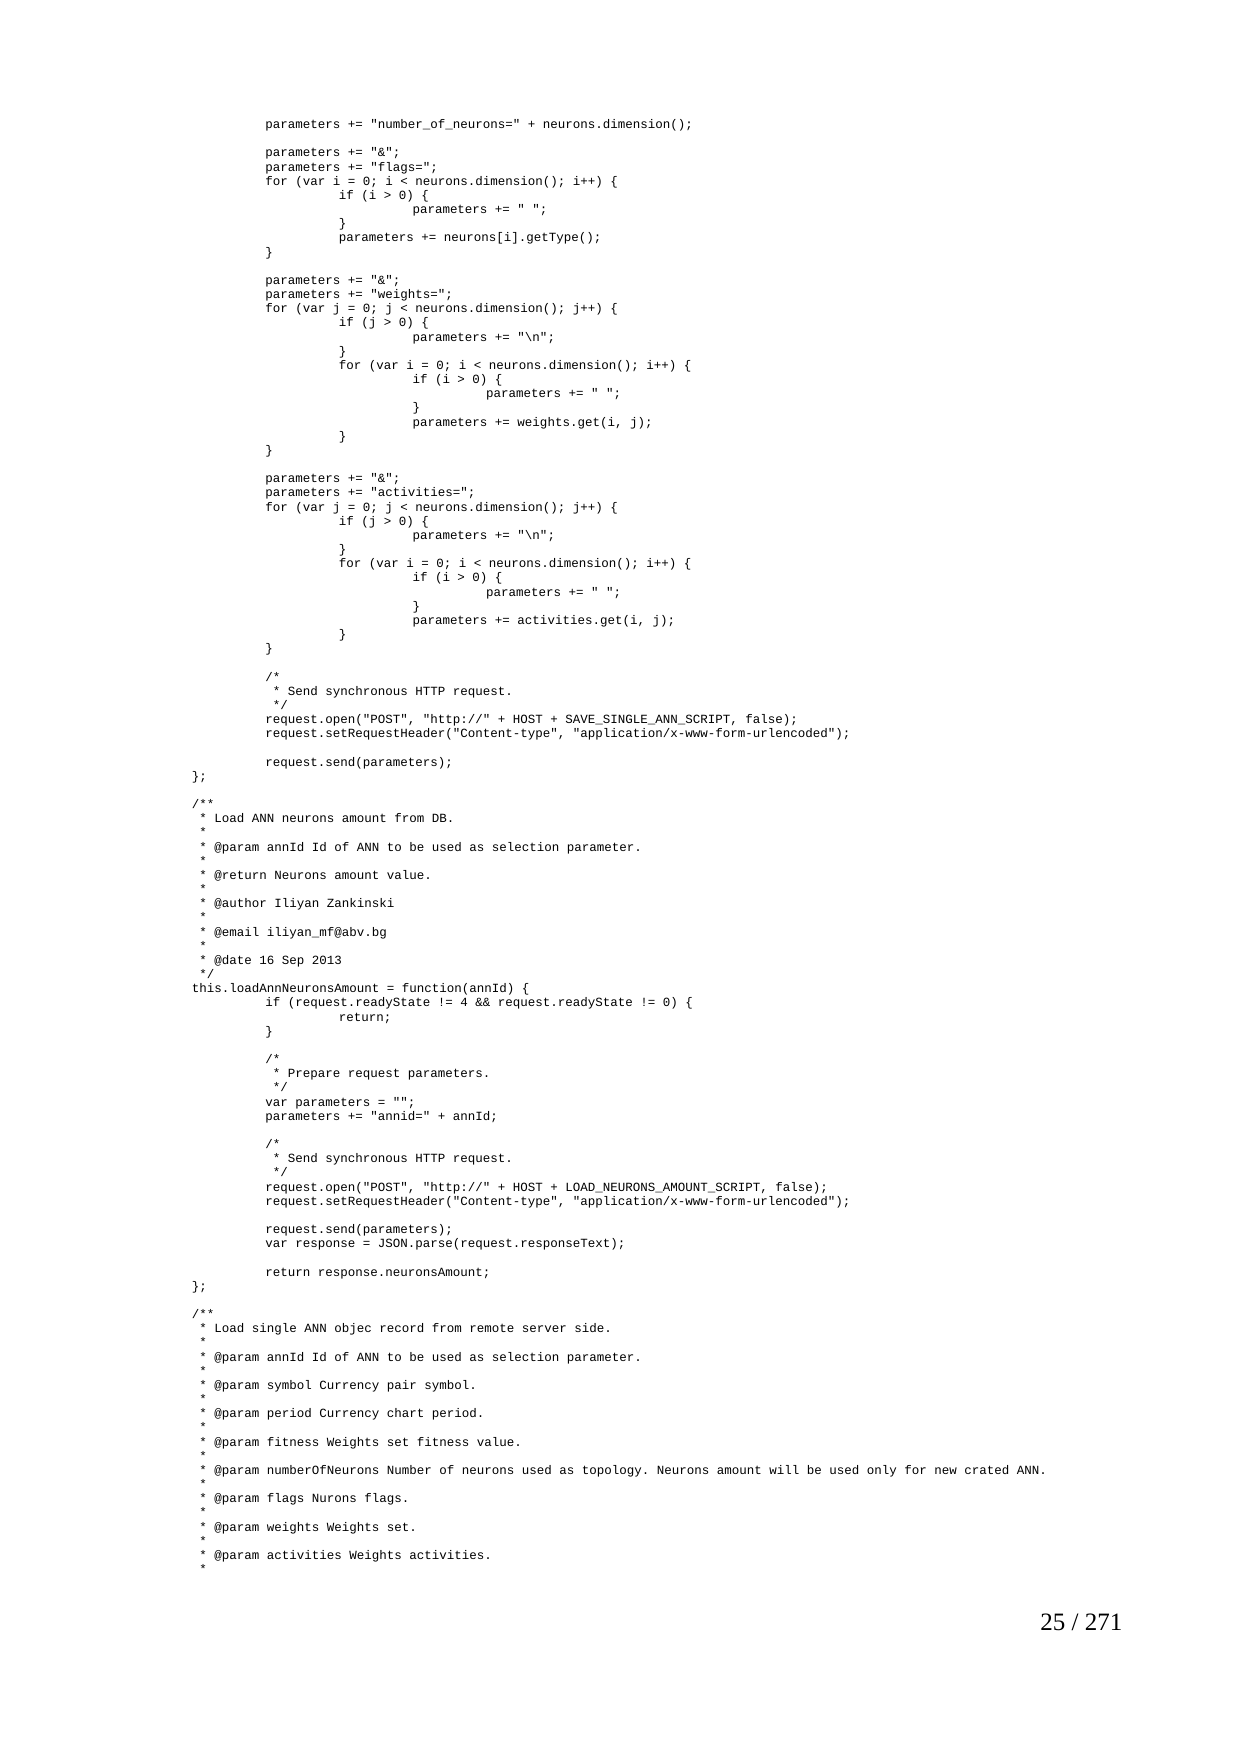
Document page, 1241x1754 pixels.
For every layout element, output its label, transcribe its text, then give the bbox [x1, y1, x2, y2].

text * [118, 826, 1122, 841]
text * [118, 911, 1122, 926]
text for (var i = 0; i < neurons.dimension(); i++) { [118, 557, 1122, 571]
text /** [118, 798, 1122, 812]
text * [118, 1421, 1122, 1436]
text } [118, 600, 1122, 614]
text /* [118, 1138, 1122, 1152]
text * @param annId Id of ANN to be used as selection parameter. [118, 841, 1122, 855]
text * @param flags Nurons flags. [118, 1492, 1122, 1506]
text } [118, 628, 1122, 642]
text /* [118, 671, 1122, 685]
text for (var i = 0; i < neurons.dimension(); i++) { [118, 359, 1122, 373]
text */ [118, 968, 1122, 982]
text this.loadAnnNeuronsAmount = function(annId) { [118, 982, 1122, 996]
text if (request.readyState != 4 && request.readyState != 0) { [118, 996, 1122, 1011]
text /** [118, 1308, 1122, 1322]
text parameters += "\n"; [118, 331, 1122, 345]
text request.send(parameters); [118, 756, 1122, 770]
text }; [118, 770, 1122, 784]
text parameters += "number_of_neurons=" + neurons.dimension(); [118, 118, 1122, 132]
text parameters += "&"; [118, 274, 1122, 288]
text } [118, 430, 1122, 444]
text * [118, 1336, 1122, 1351]
text } [118, 642, 1122, 656]
text */ [118, 1166, 1122, 1181]
text * Load ANN neurons amount from DB. [118, 812, 1122, 826]
text * [118, 883, 1122, 897]
text /* [118, 1053, 1122, 1067]
text parameters += "\n"; [118, 529, 1122, 543]
text * @param period Currency chart period. [118, 1407, 1122, 1421]
text }; [118, 1280, 1122, 1294]
text parameters += "flags="; [118, 161, 1122, 175]
text * [118, 1450, 1122, 1464]
text if (i > 0) { [118, 571, 1122, 586]
text request.open("POST", "http://" + HOST + LOAD_NEURONS_AMOUNT_SCRIPT, false); [118, 1181, 1122, 1195]
text request.send(parameters); [118, 1223, 1122, 1237]
text return response.neuronsAmount; [118, 1266, 1122, 1280]
text parameters += "&"; [118, 472, 1122, 486]
text } [118, 1025, 1122, 1039]
text var response = JSON.parse(request.responseText); [118, 1237, 1122, 1251]
text * @param activities Weights activities. [118, 1549, 1122, 1563]
text for (var i = 0; i < neurons.dimension(); i++) { [118, 175, 1122, 189]
text } [118, 217, 1122, 231]
text * @author Iliyan Zankinski [118, 897, 1122, 911]
text parameters += "weights="; [118, 288, 1122, 302]
text * Send synchronous HTTP request. [118, 1152, 1122, 1166]
text } [118, 401, 1122, 416]
text * [118, 940, 1122, 954]
text * [118, 1365, 1122, 1379]
text * Send synchronous HTTP request. [118, 685, 1122, 699]
text parameters += "annid=" + annId; [118, 1110, 1122, 1124]
text parameters += neurons[i].getType(); [118, 231, 1122, 246]
text if (j > 0) { [118, 515, 1122, 529]
text parameters += " "; [118, 387, 1122, 401]
text if (i > 0) { [118, 373, 1122, 387]
text } [118, 444, 1122, 458]
text return; [118, 1011, 1122, 1025]
text */ [118, 699, 1122, 713]
text * @date 16 Sep 2013 [118, 954, 1122, 968]
text * [118, 1535, 1122, 1549]
text * [118, 1563, 1122, 1577]
text * @param symbol Currency pair symbol. [118, 1379, 1122, 1393]
text if (j > 0) { [118, 316, 1122, 331]
text parameters += "&"; [118, 146, 1122, 161]
text */ [118, 1081, 1122, 1096]
text request.setRequestHeader("Content-type", "application/x-www-form-urlencoded"); [118, 1195, 1122, 1209]
text * @param annId Id of ANN to be used as selection parameter. [118, 1351, 1122, 1365]
text } [118, 543, 1122, 557]
text parameters += " "; [118, 203, 1122, 217]
text for (var j = 0; j < neurons.dimension(); j++) { [118, 302, 1122, 316]
text request.setRequestHeader("Content-type", "application/x-www-form-urlencoded"); [118, 727, 1122, 741]
text parameters += weights.get(i, j); [118, 416, 1122, 430]
text for (var j = 0; j < neurons.dimension(); j++) { [118, 501, 1122, 515]
text } [118, 345, 1122, 359]
text * Load single ANN objec record from remote server side. [118, 1322, 1122, 1336]
text parameters += "activities="; [118, 486, 1122, 501]
text request.open("POST", "http://" + HOST + SAVE_SINGLE_ANN_SCRIPT, false); [118, 713, 1122, 727]
text * @param fitness Weights set fitness value. [118, 1436, 1122, 1450]
text * @param weights Weights set. [118, 1521, 1122, 1535]
text * [118, 1393, 1122, 1407]
text } [118, 246, 1122, 260]
text var parameters = ""; [118, 1096, 1122, 1110]
text if (i > 0) { [118, 189, 1122, 203]
text * @return Neurons amount value. [118, 869, 1122, 883]
text * @param numberOfNeurons Number of neurons used as topology. Neurons amount will be used only for new crated ANN. [118, 1464, 1122, 1478]
text parameters += " "; [118, 586, 1122, 600]
text * [118, 855, 1122, 869]
text * [118, 1478, 1122, 1492]
text * [118, 1506, 1122, 1521]
text * Prepare request parameters. [118, 1067, 1122, 1081]
text parameters += activities.get(i, j); [118, 614, 1122, 628]
text * @email iliyan_mf@abv.bg [118, 926, 1122, 940]
